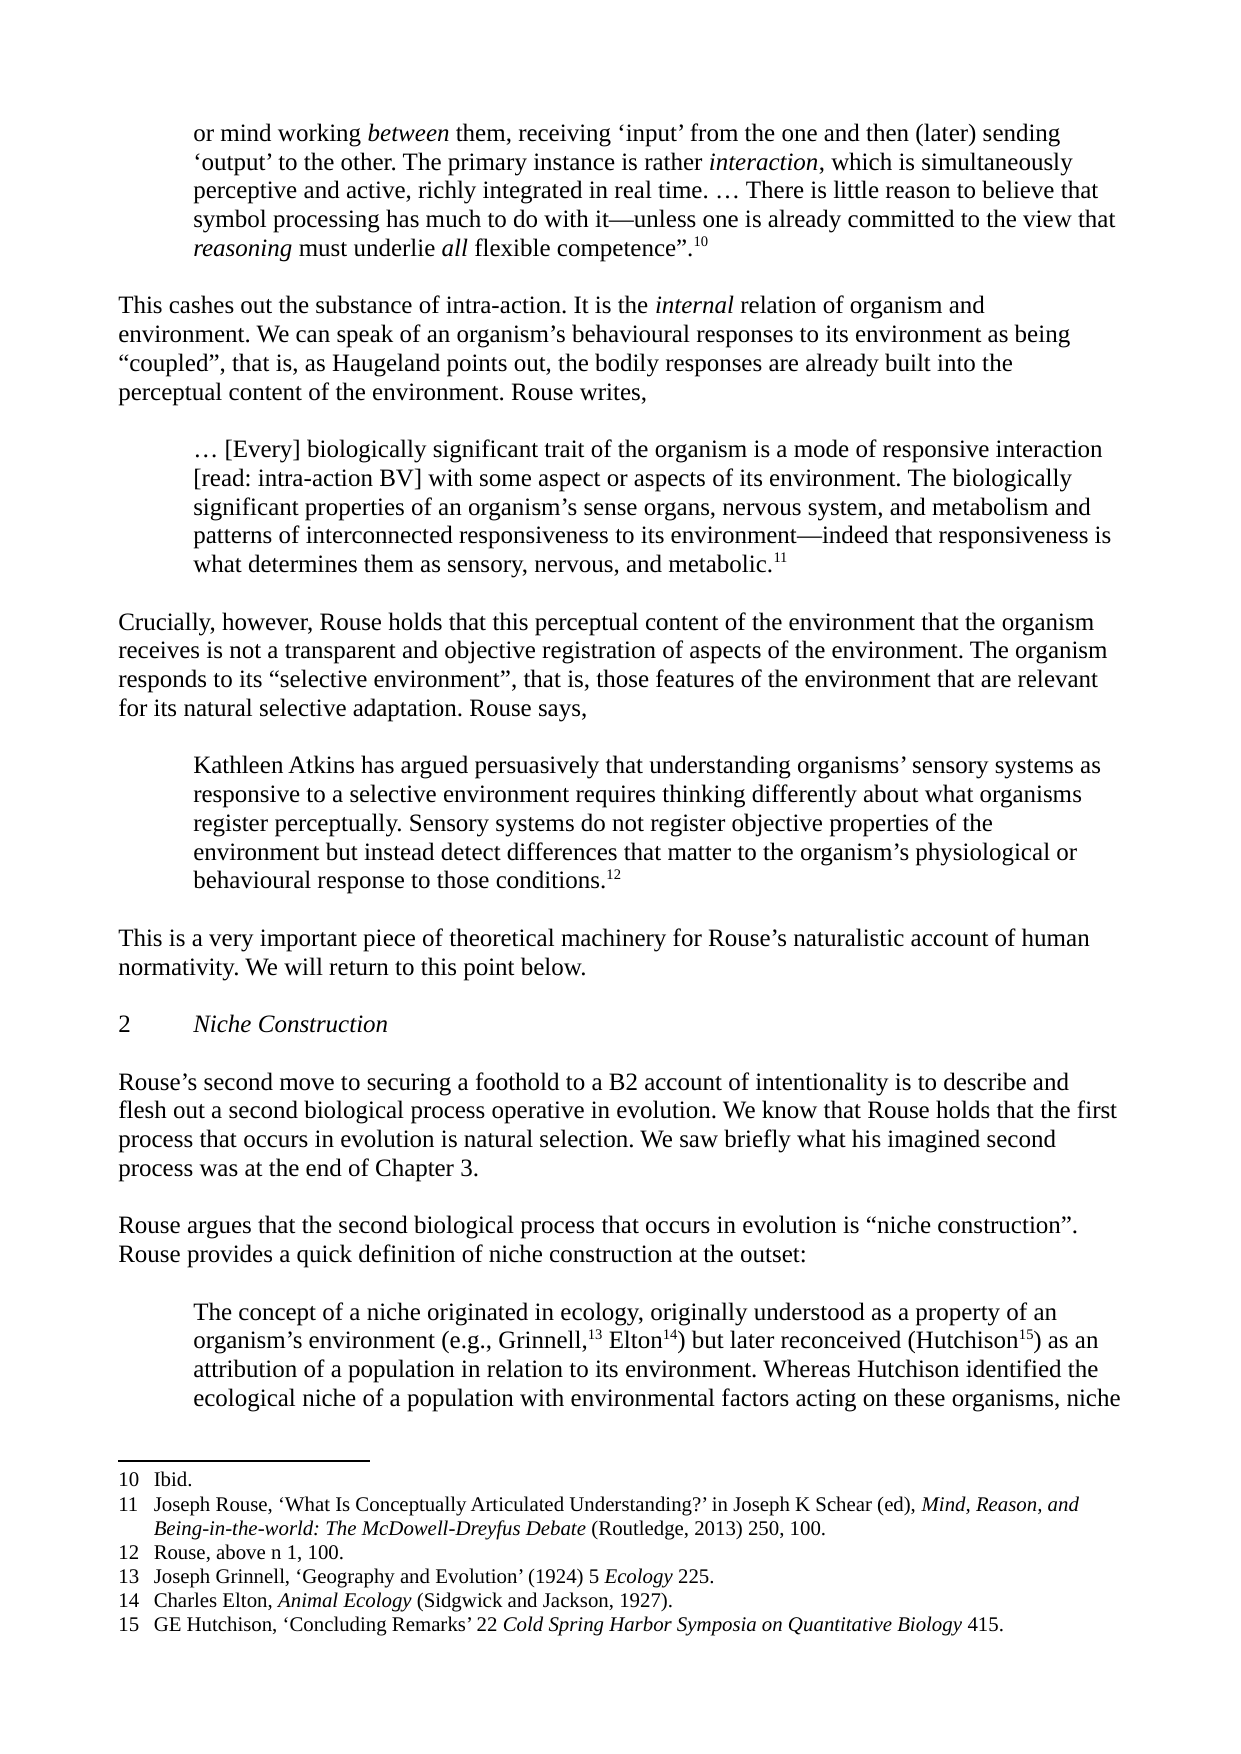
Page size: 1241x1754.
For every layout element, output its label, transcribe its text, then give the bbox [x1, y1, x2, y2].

text Kathleen Atkins has argued persuasively that understanding organisms’ sensory systems as responsive to a selective environment requires thinking differently about what organisms register perceptually. Sensory systems do not register objective properties of the environment but instead detect differences that matter to the organism’s physiological or behavioural response to those conditions. [193, 751, 1122, 894]
text Joseph Grinnell, ‘Geography and Evolution’ (1924) 5 Ecology 225. [118, 1564, 1122, 1588]
text Rouse, above n 1, 100. [118, 1539, 1122, 1564]
text or mind working between them, receiving ‘input’ from the one and then (later) sending ‘output’ to the other. The primary instance is rather interaction, which is simultaneously perceptive and active, richly integrated in real time. … There is little reason to believe that symbol processing has much to do with it—unless one is already committed to the view that reasoning must underlie all flexible competence”. [193, 118, 1122, 262]
text This cashes out the substance of intra-action. It is the internal relation of organism and environment. We can speak of an organism’s behavioural responses to its environment as being “coupled”, that is, as Haugeland points out, the bodily responses are already built into the perceptual content of the environment. Rouse writes, [118, 291, 1122, 406]
text Joseph Rouse, ‘What Is Conceptually Articulated Understanding?’ in Joseph K Schear (ed), Mind, Reason, and Being-in-the-world: The McDowell-Dreyfus Debate (Routledge, 2013) 250, 100. [118, 1491, 1122, 1539]
text Charles Elton, Animal Ecology (Sidgwick and Jackson, 1927). [118, 1588, 1122, 1612]
text The concept of a niche originated in ecology, originally understood as a property of an organism’s environment (e.g., Grinnell, Elton) but later reconceived (Hutchison) as an attribution of a population in relation to its environment. Whereas Hutchison identified the ecological niche of a population with environmental factors acting on these organisms, niche [193, 1297, 1122, 1412]
text Crucially, however, Rouse holds that this perceptual content of the environment that the organism receives is not a transparent and objective registration of aspects of the environment. The organism responds to its “selective environment”, that is, those features of the environment that are relevant for its natural selective adaptation. Rouse says, [118, 607, 1122, 722]
text Rouse argues that the second biological process that occurs in evolution is “niche construction”. Rouse provides a quick definition of niche construction at the outset: [118, 1211, 1122, 1268]
text Rouse’s second move to securing a foothold to a B2 account of intentionality is to describe and flesh out a second biological process operative in evolution. We know that Rouse holds that the first process that occurs in evolution is natural selection. We saw briefly what his imagined second process was at the end of Chapter 3. [118, 1067, 1122, 1182]
text 2 Niche Construction [118, 1009, 1122, 1038]
text … [Every] biologically significant trait of the organism is a mode of responsive interaction [read: intra-action BV] with some aspect or aspects of its environment. The biologically significant properties of an organism’s sense organs, nervous system, and metabolism and patterns of interconnected responsiveness to its environment—indeed that responsiveness is what determines them as sensory, nervous, and metabolic. [193, 434, 1122, 578]
text GE Hutchison, ‘Concluding Remarks’ 22 Cold Spring Harbor Symposia on Quantitative Biology 415. [118, 1612, 1122, 1636]
text This is a very important piece of theoretical machinery for Rouse’s naturalistic account of human normativity. We will return to this point below. [118, 923, 1122, 981]
text Ibid. [118, 1467, 1122, 1491]
